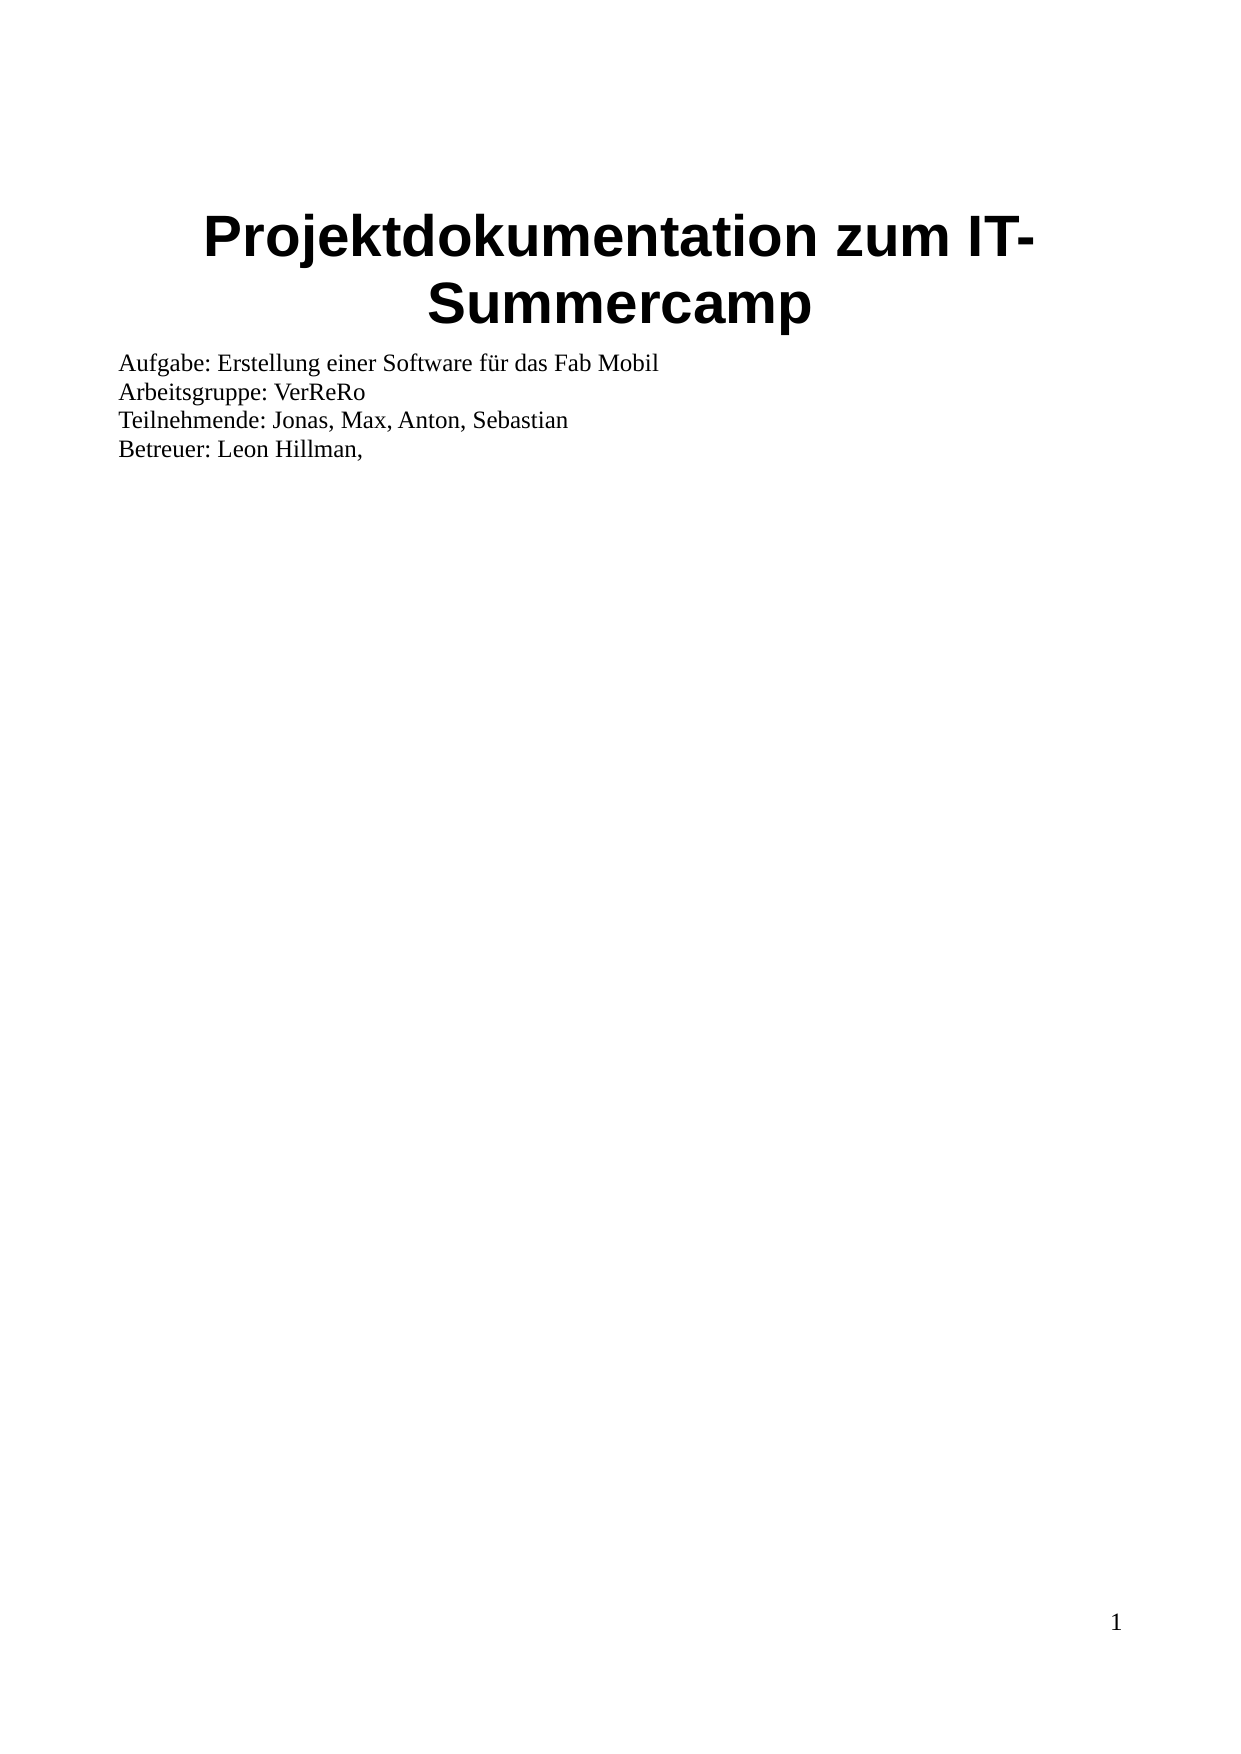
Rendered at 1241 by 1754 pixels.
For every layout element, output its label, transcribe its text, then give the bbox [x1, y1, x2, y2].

text Aufgabe: Erstellung einer Software für das Fab Mobil [118, 348, 1122, 377]
text Arbeitsgruppe: VerReRo [118, 377, 1122, 406]
text Betreuer: Leon Hillman, [118, 434, 1122, 463]
title Projektdokumentation zum IT-Summercamp [118, 201, 1122, 336]
text Teilnehmende: Jonas, Max, Anton, Sebastian [118, 406, 1122, 434]
